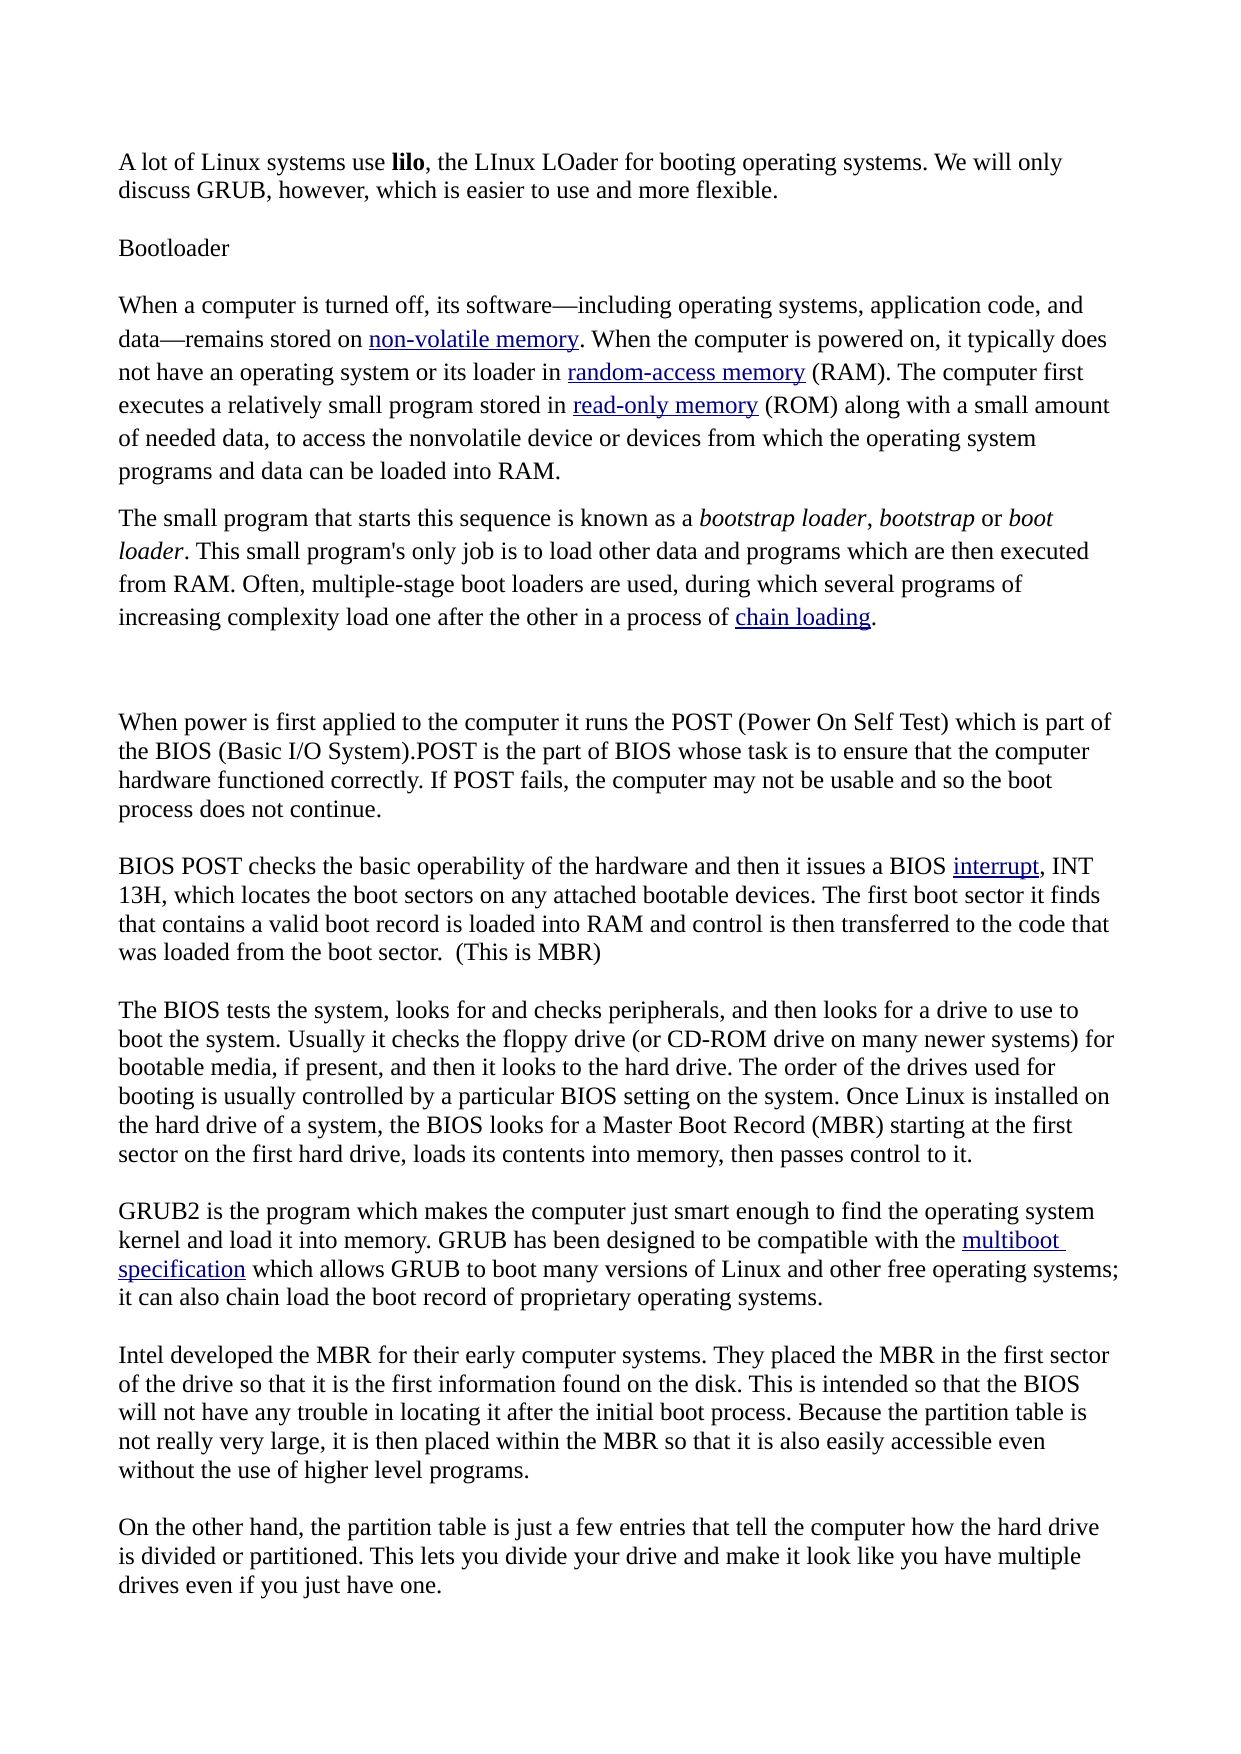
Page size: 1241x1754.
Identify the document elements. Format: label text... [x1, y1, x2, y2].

text When a computer is turned off, its software‍—‌including operating systems, application code, and data‍—‌remains stored on non-volatile memory. When the computer is powered on, it typically does not have an operating system or its loader in random-access memory (RAM). The computer first executes a relatively small program stored in read-only memory (ROM) along with a small amount of needed data, to access the nonvolatile device or devices from which the operating system programs and data can be loaded into RAM. [118, 291, 1122, 484]
text GRUB2 is the program which makes the computer just smart enough to find the operating system kernel and load it into memory. GRUB has been designed to be compatible with the multiboot specification which allows GRUB to boot many versions of Linux and other free operating systems; it can also chain load the boot record of proprietary operating systems. [118, 1196, 1122, 1311]
text BIOS POST checks the basic operability of the hardware and then it issues a BIOS interrupt, INT 13H, which locates the boot sectors on any attached bootable devices. The first boot sector it finds that contains a valid boot record is loaded into RAM and control is then transferred to the code that was loaded from the boot sector. (This is MBR) [118, 851, 1122, 966]
text When power is first applied to the computer it runs the POST (Power On Self Test) which is part of the BIOS (Basic I/O System).POST is the part of BIOS whose task is to ensure that the computer hardware functioned correctly. If POST fails, the computer may not be usable and so the boot process does not continue. [118, 707, 1122, 822]
text The BIOS tests the system, looks for and checks peripherals, and then looks for a drive to use to boot the system. Usually it checks the floppy drive (or CD-ROM drive on many newer systems) for bootable media, if present, and then it looks to the hard drive. The order of the drives used for booting is usually controlled by a particular BIOS setting on the system. Once Linux is installed on the hard drive of a system, the BIOS looks for a Master Boot Record (MBR) starting at the first sector on the first hard drive, loads its contents into memory, then passes control to it. [118, 995, 1122, 1167]
text The small program that starts this sequence is known as a bootstrap loader, bootstrap or boot loader. This small program's only job is to load other data and programs which are then executed from RAM. Often, multiple-stage boot loaders are used, during which several programs of increasing complexity load one after the other in a process of chain loading. [118, 503, 1122, 631]
text On the other hand, the partition table is just a few entries that tell the computer how the hard drive is divided or partitioned. This lets you divide your drive and make it look like you have multiple drives even if you just have one. [118, 1484, 1122, 1599]
text A lot of Linux systems use lilo, the LInux LOader for booting operating systems. We will only discuss GRUB, however, which is easier to use and more flexible. [118, 147, 1122, 204]
text Intel developed the MBR for their early computer systems. They placed the MBR in the first sector of the drive so that it is the first information found on the disk. This is intended so that the BIOS will not have any trouble in locating it after the initial boot process. Because the partition table is not really very large, it is then placed within the MBR so that it is also easily accessible even without the use of higher level programs. [118, 1340, 1122, 1484]
text Bootloader [118, 233, 1122, 262]
